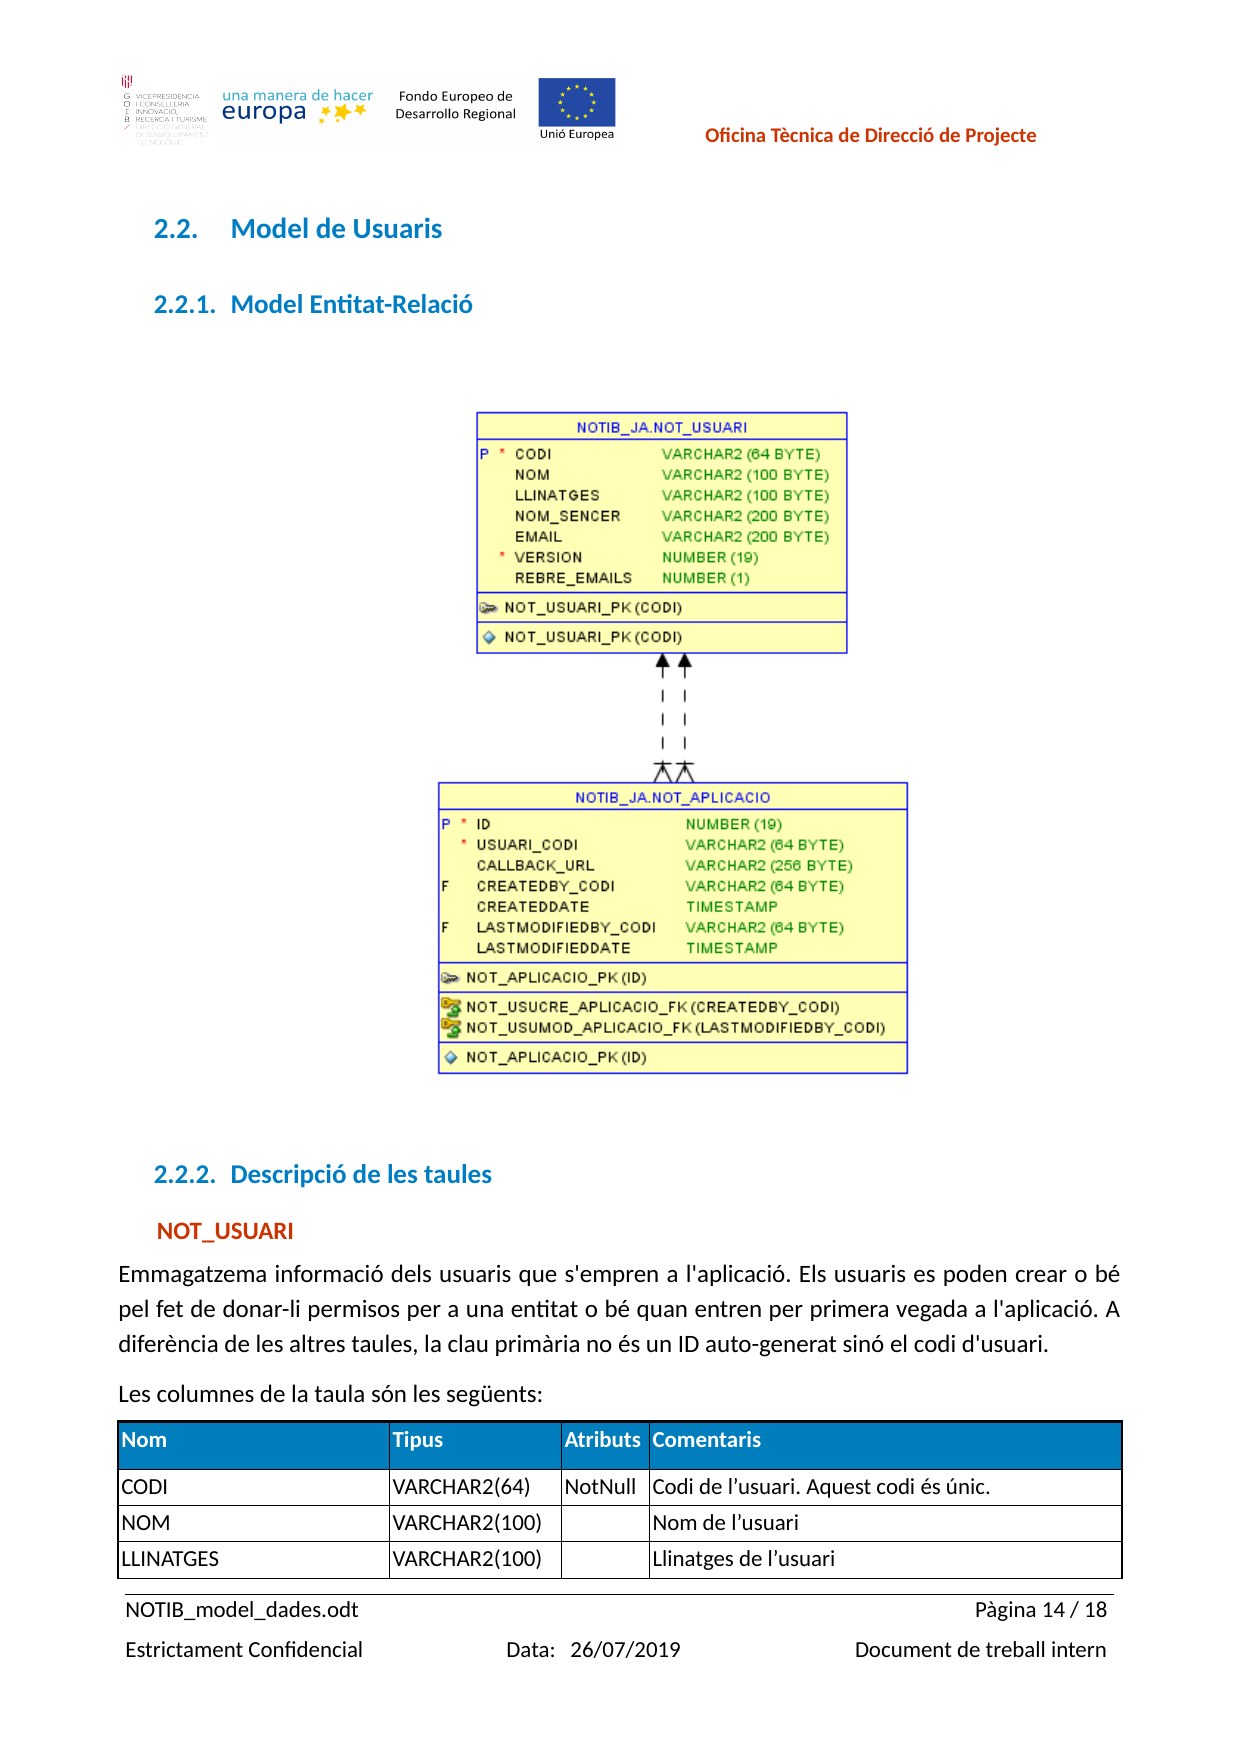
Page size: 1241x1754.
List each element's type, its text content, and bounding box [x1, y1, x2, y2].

table_cell NOM [119, 1506, 389, 1541]
table_cell VARCHAR2(64) [390, 1470, 561, 1505]
table_cell CODI [119, 1470, 389, 1505]
table_cell [562, 1506, 649, 1541]
table_header Nom [119, 1423, 389, 1469]
table_cell LLINATGES [119, 1542, 389, 1577]
subtitle NOT_USUARI [157, 1215, 1122, 1246]
text Emmagatzema informació dels usuaris que s'empren a l'aplicació. Els usuaris es poden crear o bé pel fet de donar-li permisos per a una entitat o bé quan entren per primera vegada a l'aplicació. A diferència de les altres taules, la clau primària no és un ID auto-generat sinó el codi d'usuari. [118, 1258, 1122, 1359]
table_header Atributs [562, 1423, 649, 1469]
table_cell [562, 1542, 649, 1577]
subtitle Model de Usuaris [153, 210, 1122, 246]
picture [263, 337, 923, 1089]
table_cell Nom de l’usuari [650, 1506, 1121, 1541]
table_header Comentaris [650, 1423, 1121, 1469]
table_cell VARCHAR2(100) [390, 1542, 561, 1577]
picture [219, 73, 621, 147]
picture [118, 73, 213, 147]
table_cell NotNull [562, 1470, 649, 1505]
table_cell Llinatges de l’usuari [650, 1542, 1121, 1577]
subtitle Model Entitat-Relació [153, 287, 1122, 320]
subtitle Descripció de les taules [153, 1157, 1122, 1190]
text Les columnes de la taula són les següents: [118, 1378, 1122, 1408]
table_cell VARCHAR2(100) [390, 1506, 561, 1541]
table_header Tipus [390, 1423, 561, 1469]
table_cell Codi de l’usuari. Aquest codi és únic. [650, 1470, 1121, 1505]
